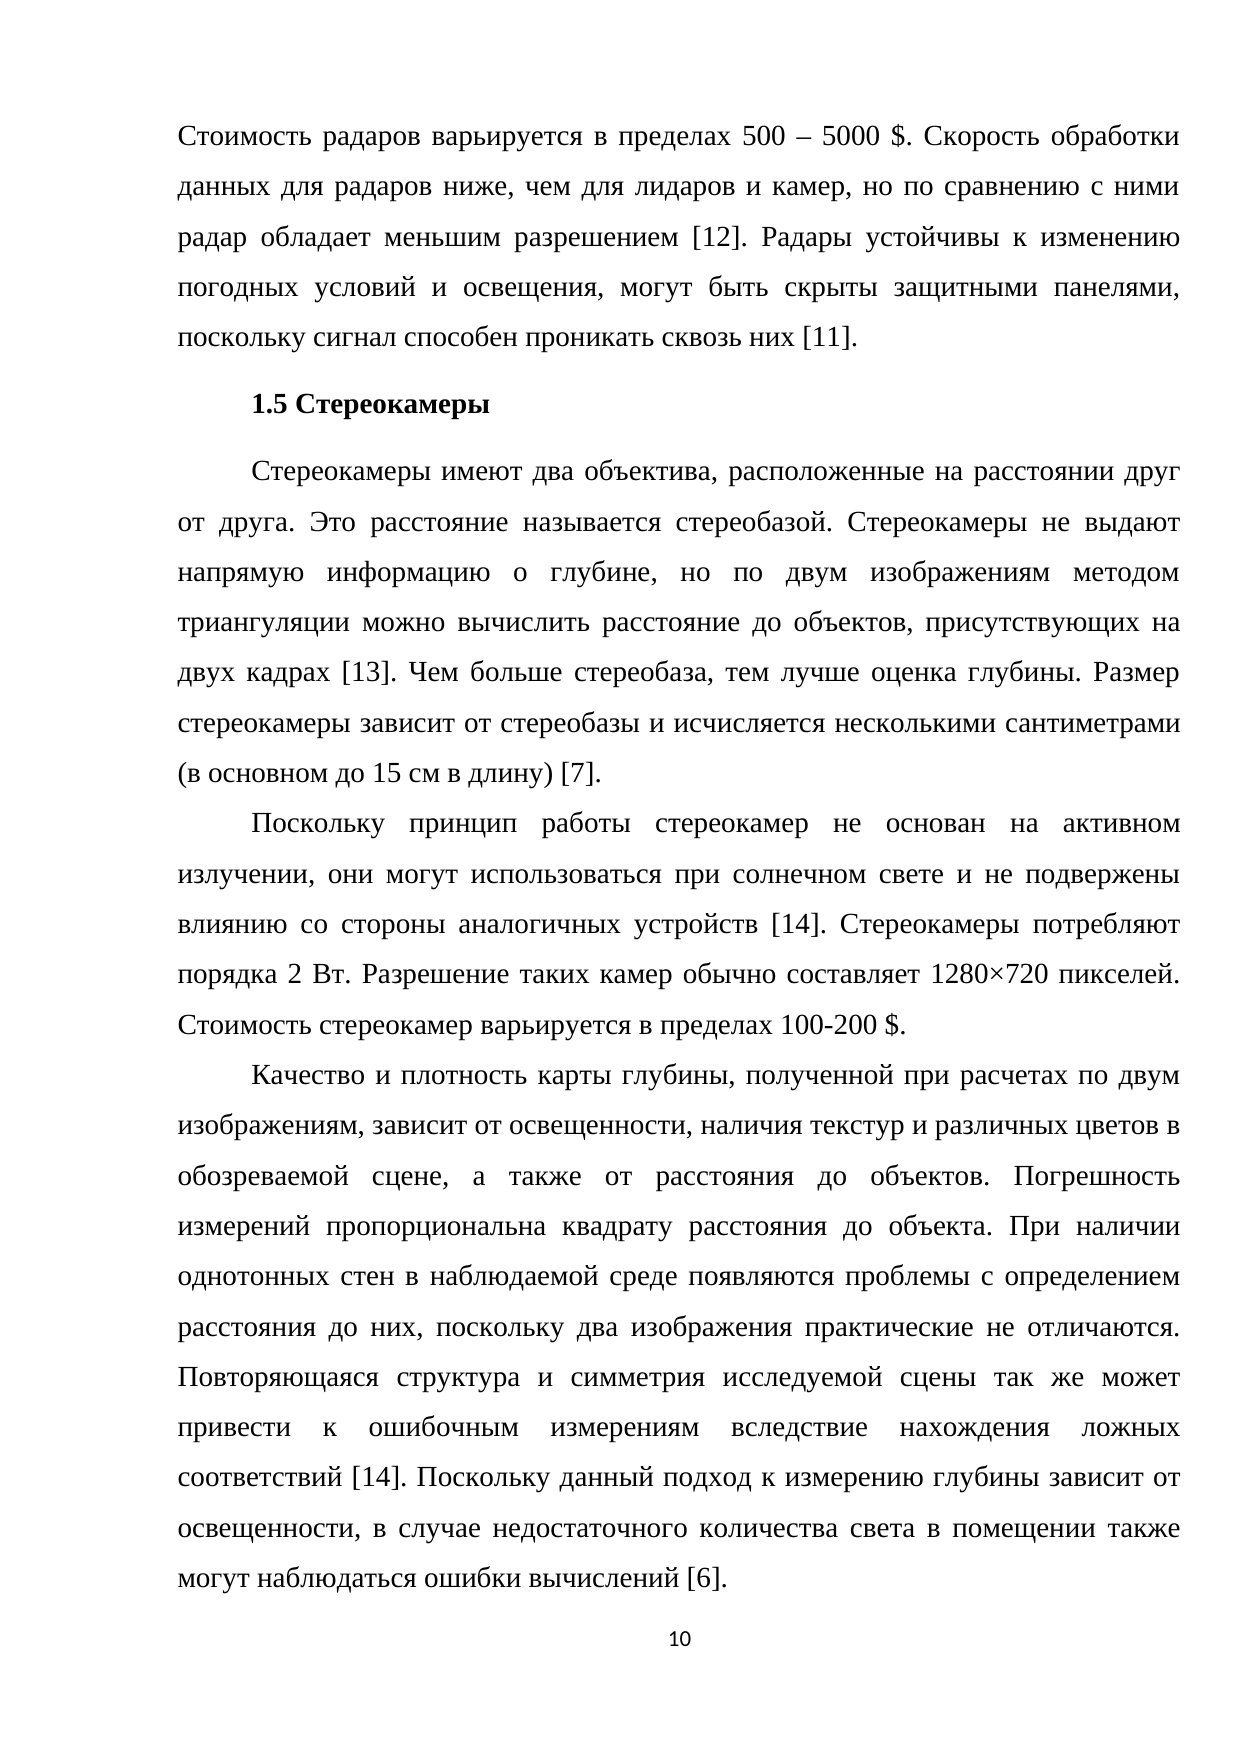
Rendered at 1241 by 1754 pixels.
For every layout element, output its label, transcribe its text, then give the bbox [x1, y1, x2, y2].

text Стоимость радаров варьируется в пределах 500 – 5000 $. Скорость обработки данных для радаров ниже, чем для лидаров и камер, но по сравнению с ними радар обладает меньшим разрешением [12]. Радары устойчивы к изменению погодных условий и освещения, могут быть скрыты защитными панелями, поскольку сигнал способен проникать сквозь них [11]. [177, 118, 1181, 353]
text 1.5 Стереокамеры [177, 386, 1181, 420]
text Качество и плотность карты глубины, полученной при расчетах по двум изображениям, зависит от освещенности, наличия текстур и различных цветов в обозреваемой сцене, а также от расстояния до объектов. Погрешность измерений пропорциональна квадрату расстояния до объекта. При наличии однотонных стен в наблюдаемой среде появляются проблемы с определением расстояния до них, поскольку два изображения практические не отличаются. Повторяющаяся структура и симметрия исследуемой сцены так же может привести к ошибочным измерениям вследствие нахождения ложных соответствий [14]. Поскольку данный подход к измерению глубины зависит от освещенности, в случае недостаточного количества света в помещении также могут наблюдаться ошибки вычислений [6]. [177, 1057, 1181, 1594]
text Стереокамеры имеют два объектива, расположенные на расстоянии друг от друга. Это расстояние называется стереобазой. Стереокамеры не выдают напрямую информацию о глубине, но по двум изображениям методом триангуляции можно вычислить расстояние до объектов, присутствующих на двух кадрах [13]. Чем больше стереобаза, тем лучше оценка глубины. Размер стереокамеры зависит от стереобазы и исчисляется несколькими сантиметрами (в основном до 15 см в длину) [7]. [177, 453, 1181, 789]
text Поскольку принцип работы стереокамер не основан на активном излучении, они могут использоваться при солнечном свете и не подвержены влиянию со стороны аналогичных устройств [14]. Стереокамеры потребляют порядка 2 Вт. Разрешение таких камер обычно составляет 1280×720 пикселей. Стоимость стереокамер варьируется в пределах 100-200 $. [177, 806, 1181, 1040]
